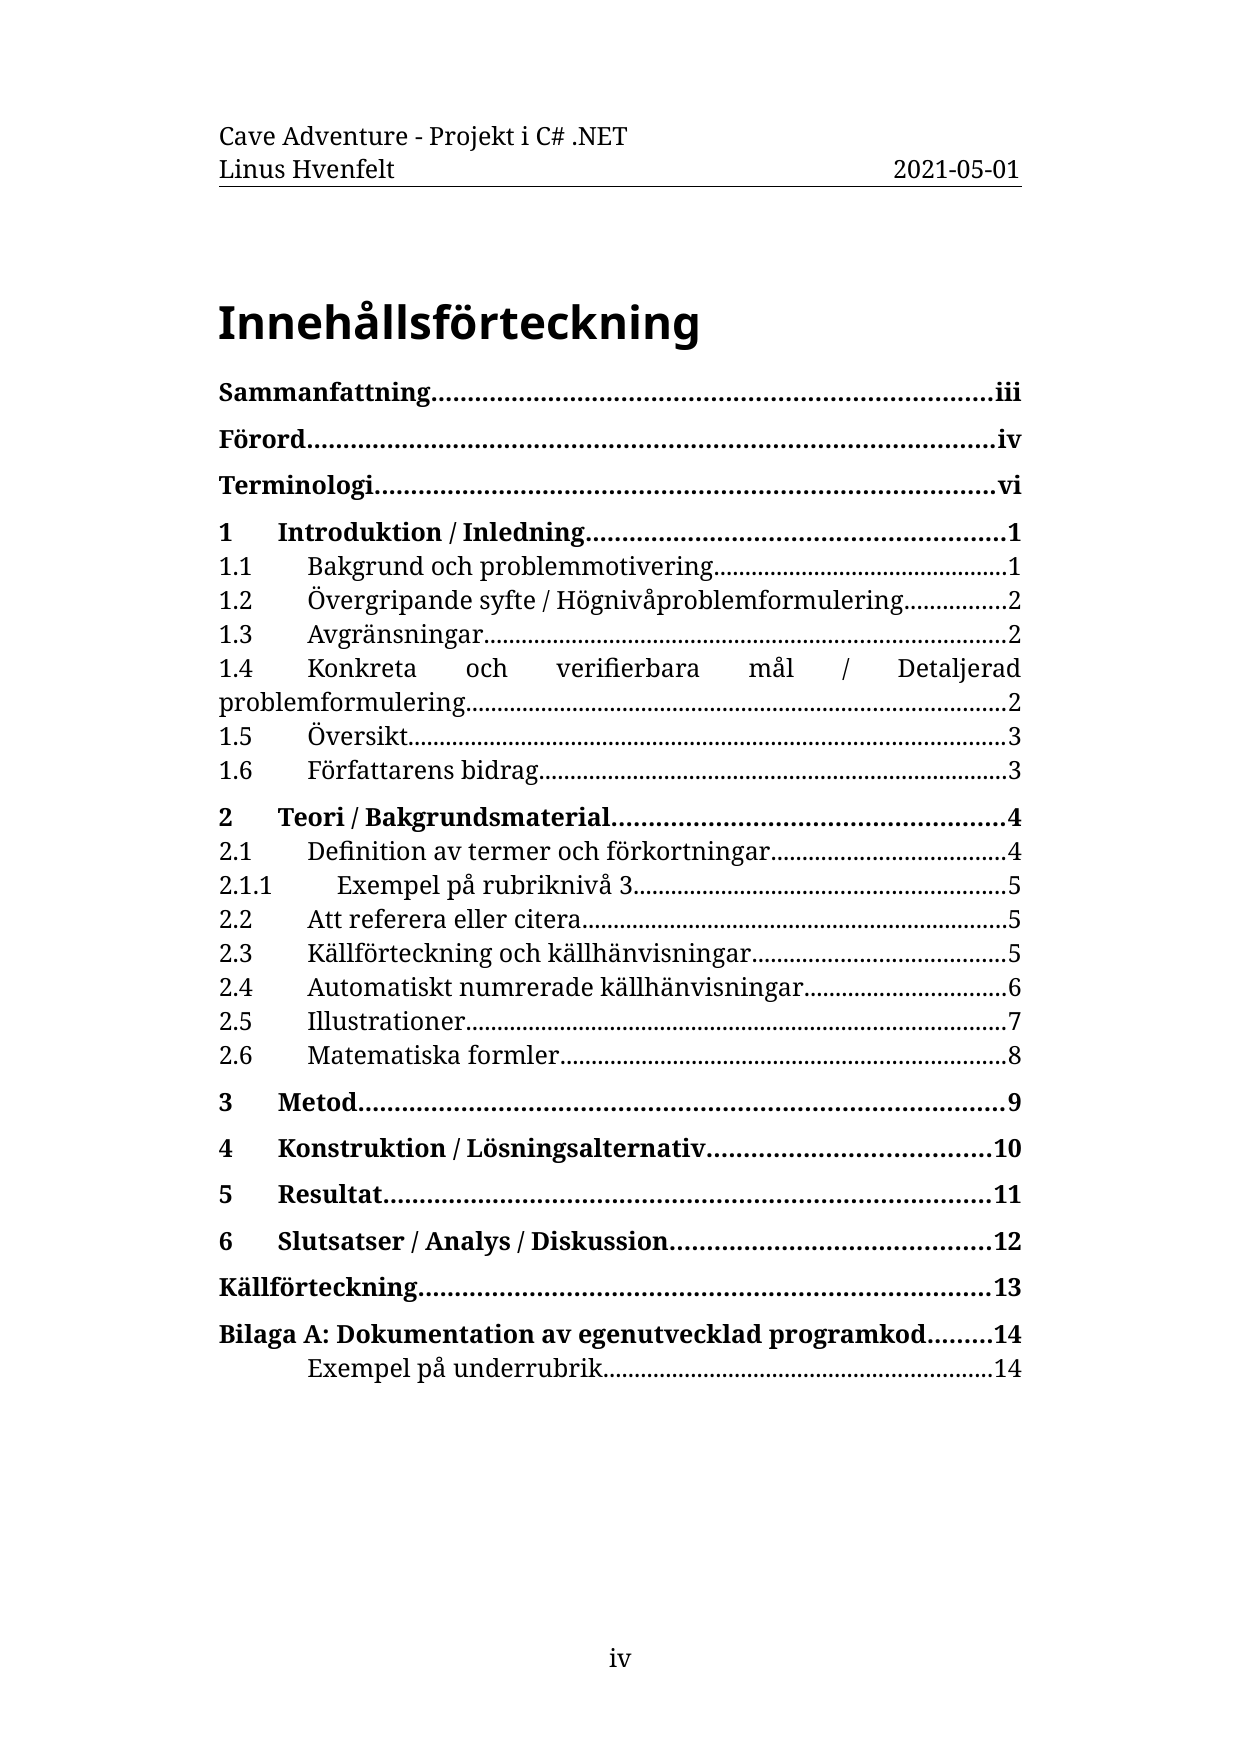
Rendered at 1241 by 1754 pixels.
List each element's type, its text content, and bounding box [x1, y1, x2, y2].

text 1 Introduktion / Inledning 1 [218, 514, 1022, 548]
text 2.1.1 Exempel på rubriknivå 3 5 [218, 867, 1022, 902]
text 2.5 Illustrationer 7 [218, 1004, 1022, 1038]
text Terminologi vi [218, 468, 1022, 502]
text 4 Konstruktion / Lösningsalternativ 10 [218, 1131, 1022, 1165]
text 2.4 Automatiskt numrerade källhänvisningar 6 [218, 970, 1022, 1004]
text 3 Metod 9 [218, 1084, 1022, 1118]
text 2.3 Källförteckning och källhänvisningar 5 [218, 936, 1022, 970]
subtitle Innehållsförteckning [218, 291, 1022, 353]
text 1.4 Konkreta och verifierbara mål / Detaljerad problemformulering 2 [218, 651, 1022, 719]
text 2.6 Matematiska formler 8 [218, 1038, 1022, 1072]
text Sammanfattning iii [218, 375, 1022, 409]
text 2.2 Att referera eller citera 5 [218, 902, 1022, 936]
text 2.1 Definition av termer och förkortningar 4 [218, 833, 1022, 867]
text Exempel på underrubrik 14 [218, 1351, 1022, 1385]
text 2 Teori / Bakgrundsmaterial 4 [218, 799, 1022, 833]
text 1.2 Övergripande syfte / Högnivåproblemformulering 2 [218, 583, 1022, 617]
text 1.1 Bakgrund och problemmotivering 1 [218, 548, 1022, 583]
text 6 Slutsatser / Analys / Diskussion 12 [218, 1224, 1022, 1258]
text Bilaga A: Dokumentation av egenutvecklad programkod 14 [218, 1317, 1022, 1351]
text Källförteckning 13 [218, 1270, 1022, 1304]
text 1.5 Översikt 3 [218, 719, 1022, 753]
text 1.6 Författarens bidrag 3 [218, 753, 1022, 787]
text 1.3 Avgränsningar 2 [218, 617, 1022, 651]
text Förord iv [218, 422, 1022, 456]
text 5 Resultat 11 [218, 1177, 1022, 1211]
